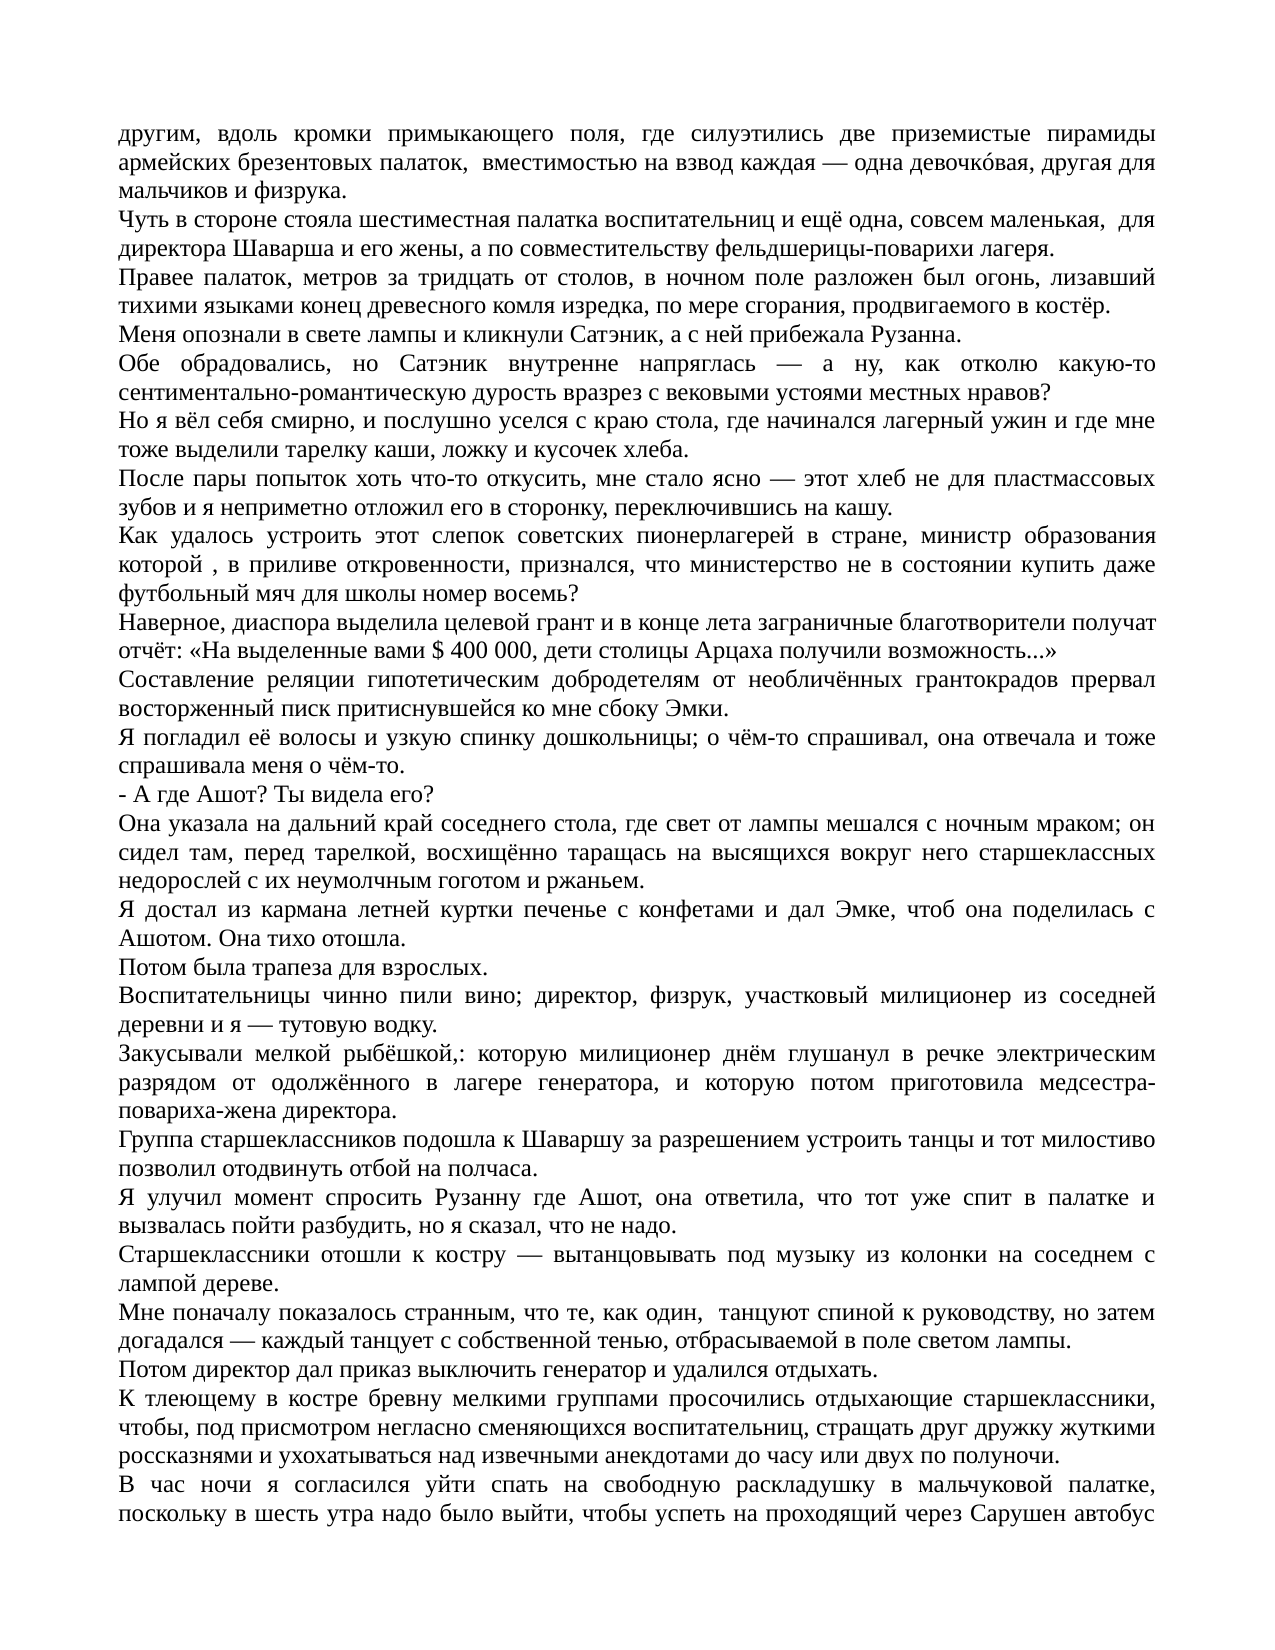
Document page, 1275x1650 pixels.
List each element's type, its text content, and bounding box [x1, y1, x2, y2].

text Группа старшеклассников подошла к Шаваршу за разрешением устроить танцы и тот милостиво позволил отодвинуть отбой на полчаса. [118, 1124, 1157, 1182]
text Мне поначалу показалось странным, что те, как один, танцуют спиной к руководству, но затем догадался — каждый танцует с собственной тенью, отбрасываемой в поле светом лампы. [118, 1297, 1157, 1354]
text Чуть в стороне стояла шестиместная палатка воспитательниц и ещё одна, совсем маленькая, для директора Шаварша и его жены, а по совместительству фельдшерицы-поварихи лагеря. [118, 204, 1157, 262]
text Я улучил момент спросить Рузанну где Ашот, она ответила, что тот уже спит в палатке и вызвалась пойти разбудить, но я сказал, что не надо. [118, 1182, 1157, 1239]
text Я достал из кармана летней куртки печенье с конфетами и дал Эмке, чтоб она поделилась с Ашотом. Она тихо отошла. [118, 894, 1157, 952]
text Как удалось устроить этот слепок советских пионерлагерей в стране, министр образования которой , в приливе откровенности, признался, что министерство не в состоянии купить даже футбольный мяч для школы номер восемь? [118, 521, 1157, 607]
text Она указала на дальний край соседнего стола, где свет от лампы мешался с ночным мраком; он сидел там, перед тарелкой, восхищённо таращась на высящихся вокруг него старшеклассных недорослей с их неумолчным гоготом и ржаньем. [118, 808, 1157, 894]
text В час ночи я согласился уйти спать на свободную раскладушку в мальчуковой палатке, поскольку в шесть утра надо было выйти, чтобы успеть на проходящий через Сарушен автобус [118, 1469, 1157, 1527]
text Я погладил её волосы и узкую спинку дошкольницы; о чём-то спрашивал, она отвечала и тоже спрашивала меня о чём-то. [118, 722, 1157, 779]
text К тлеющему в костре бревну мелкими группами просочились отдыхающие старшеклассники, чтобы, под присмотром негласно сменяющихся воспитательниц, стращать друг дружку жуткими россказнями и ухохатываться над извечными анекдотами до часу или двух по полуночи. [118, 1383, 1157, 1469]
text Обе обрадовались, но Сатэник внутренне напряглась — а ну, как отколю какую-то сентиментально-романтическую дурость вразрез с вековыми устоями местных нравов? [118, 348, 1157, 406]
text Потом директор дал приказ выключить генератор и удалился отдыхать. [118, 1354, 1157, 1383]
text Старшеклассники отошли к костру — вытанцовывать под музыку из колонки на соседнем с лампой дереве. [118, 1239, 1157, 1297]
text Наверное, диаспора выделила целевой грант и в конце лета заграничные благотворители получат отчёт: «На выделенные вами $ 400 000, дети столицы Арцаха получили возможность...» [118, 607, 1157, 664]
text После пары попыток хоть что-то откусить, мне стало ясно — этот хлеб не для пластмассовых зубов и я неприметно отложил его в сторонку, переключившись на кашу. [118, 463, 1157, 521]
text Составление реляции гипотетическим добродетелям от необличённых грантокрадов прервал восторженный писк притиснувшейся ко мне сбоку Эмки. [118, 664, 1157, 722]
text другим, вдоль кромки примыкающего поля, где силуэтились две приземистые пирамиды армейских брезентовых палаток, вместимостью на взвод каждая — одна девочкóвая, другая для мальчиков и физрука. [118, 118, 1157, 204]
text Потом была трапеза для взрослых. [118, 952, 1157, 981]
text Закусывали мелкой рыбёшкой,: которую милиционер днём глушанул в речке электрическим разрядом от одолжённого в лагере генератора, и которую потом приготовила медсестра-повариха-жена директора. [118, 1038, 1157, 1124]
text Воспитательницы чинно пили вино; директор, физрук, участковый милиционер из соседней деревни и я — тутовую водку. [118, 981, 1157, 1038]
text Меня опознали в свете лампы и кликнули Сатэник, а с ней прибежала Рузанна. [118, 319, 1157, 348]
text Но я вёл себя смирно, и послушно уселся с краю стола, где начинался лагерный ужин и где мне тоже выделили тарелку каши, ложку и кусочек хлеба. [118, 406, 1157, 463]
text Правее палаток, метров за тридцать от столов, в ночном поле разложен был огонь, лизавший тихими языками конец древесного комля изредка, по мере сгорания, продвигаемого в костёр. [118, 262, 1157, 319]
text - А где Ашот? Ты видела его? [118, 779, 1157, 808]
